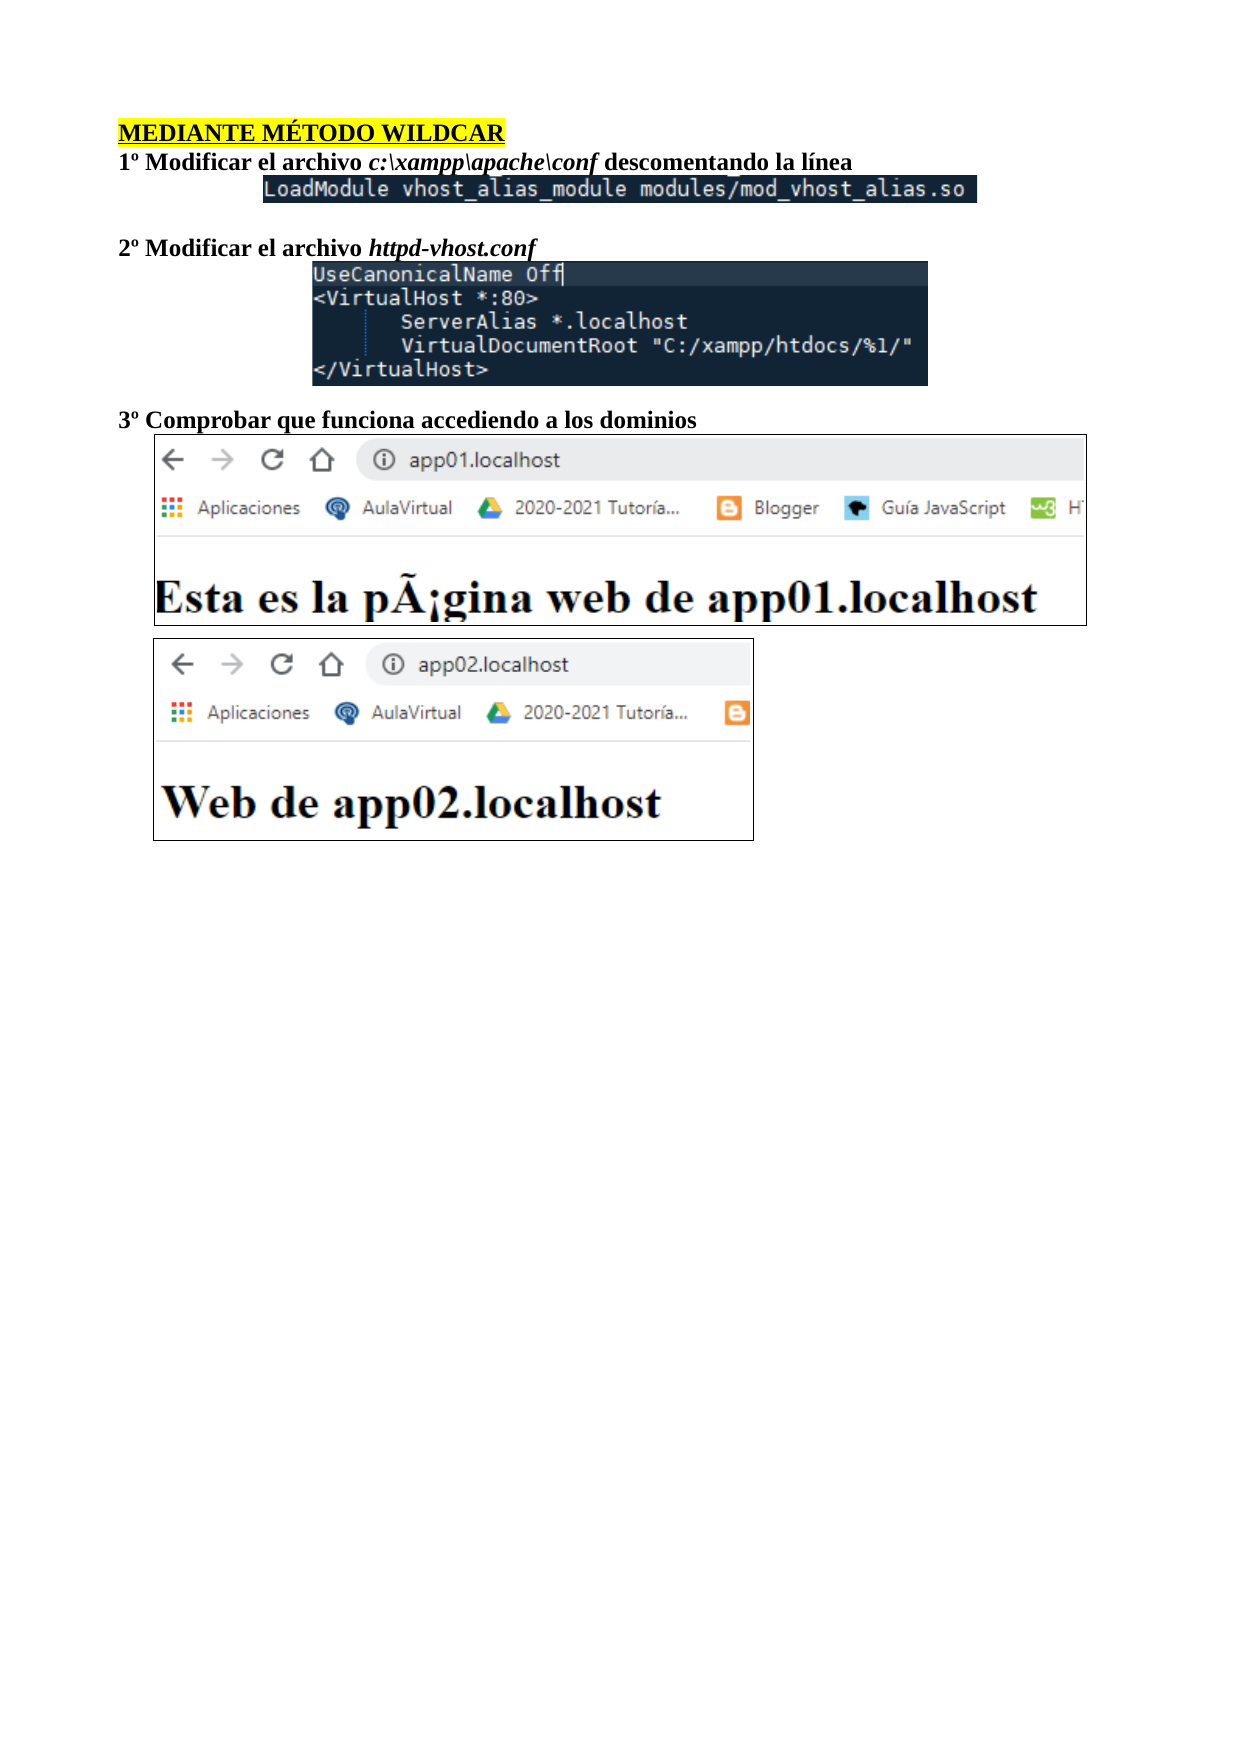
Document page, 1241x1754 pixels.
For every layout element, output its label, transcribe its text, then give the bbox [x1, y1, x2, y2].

text 3º Comprobar que funciona accediendo a los dominios [118, 406, 1122, 434]
text 1º Modificar el archivo c:\xampp\apache\conf descomentando la línea [118, 147, 1122, 176]
picture [156, 640, 750, 838]
picture [312, 261, 928, 386]
text MEDIANTE MÉTODO WILDCAR [118, 118, 1122, 147]
text 2º Modificar el archivo httpd-vhost.conf [118, 233, 1122, 262]
picture [263, 175, 978, 203]
picture [156, 437, 1084, 622]
